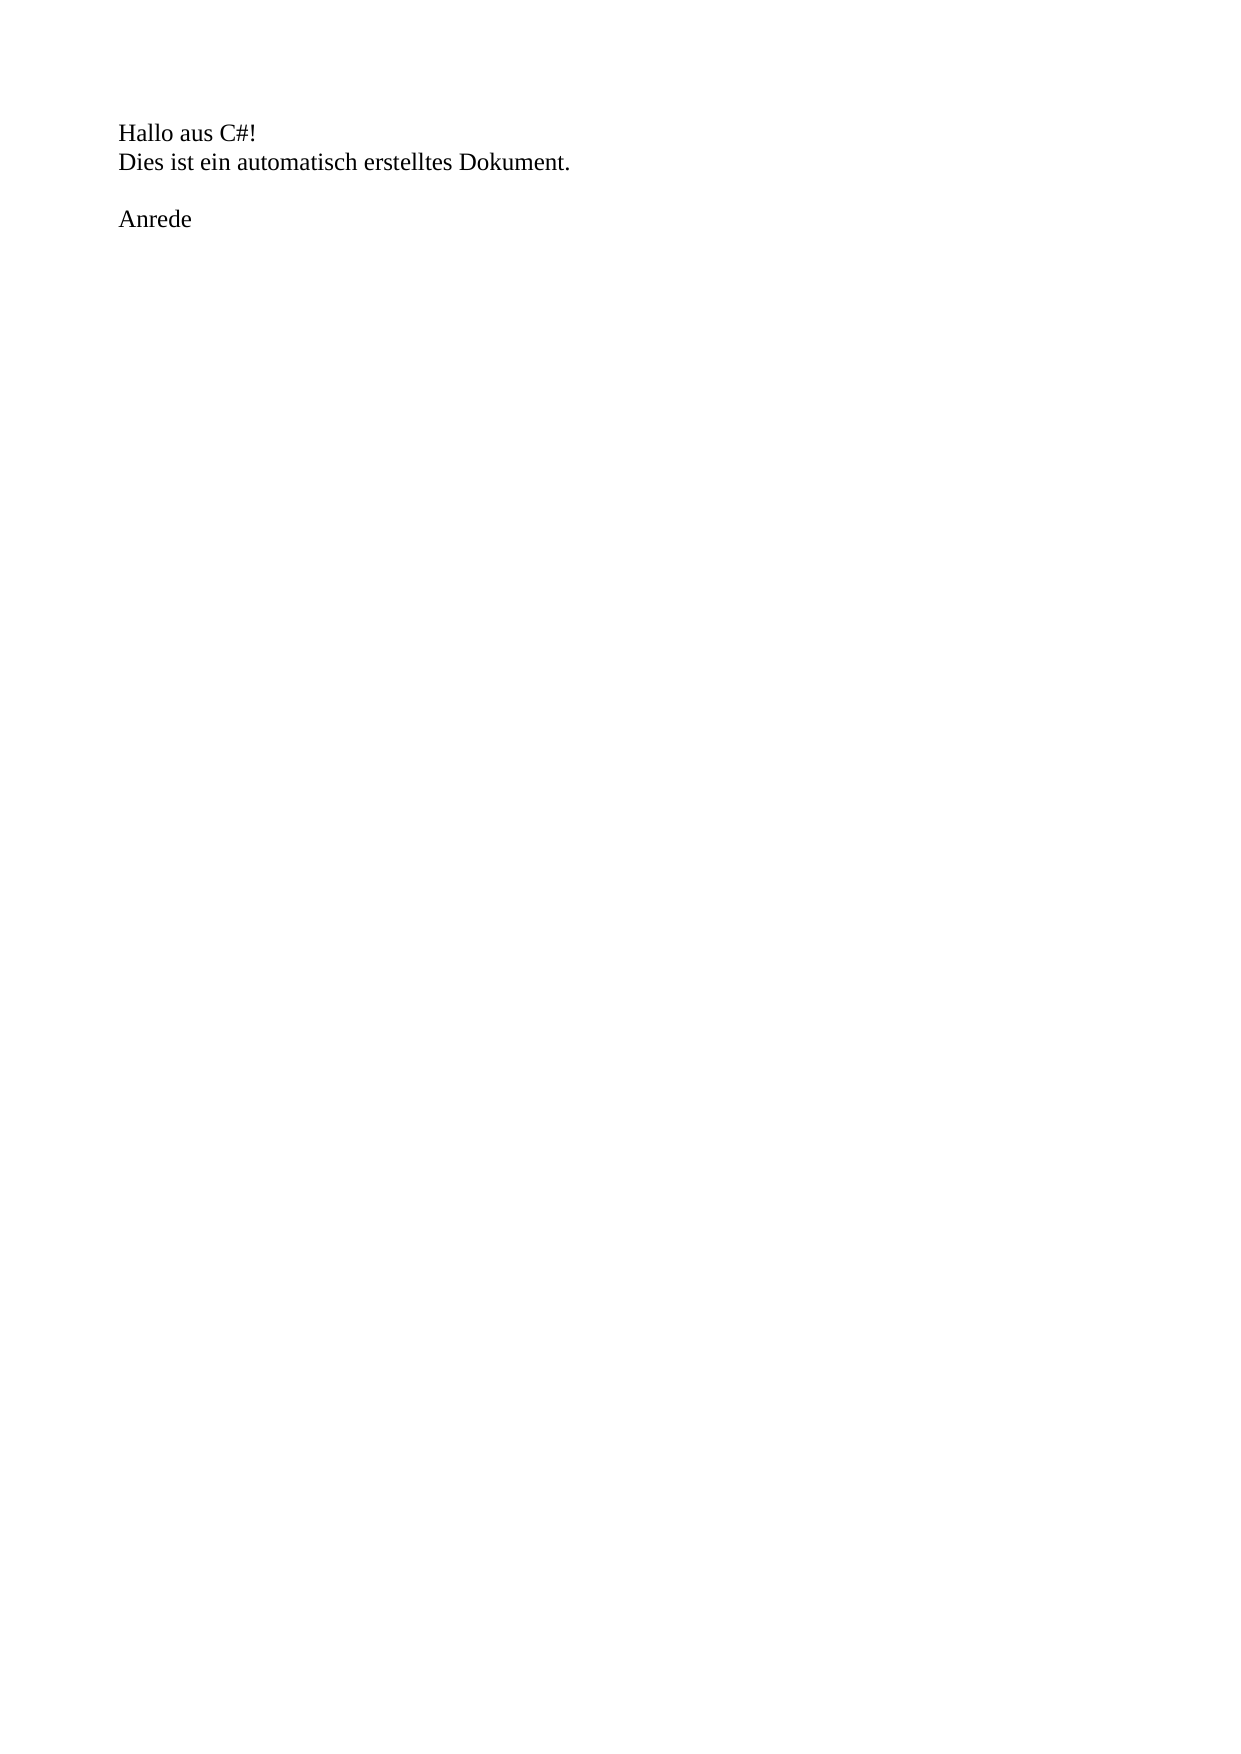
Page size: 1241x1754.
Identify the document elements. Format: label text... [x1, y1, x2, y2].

text Hallo aus C#! Dies ist ein automatisch erstelltes Dokument. [118, 118, 1122, 176]
text Anrede [118, 204, 1122, 233]
